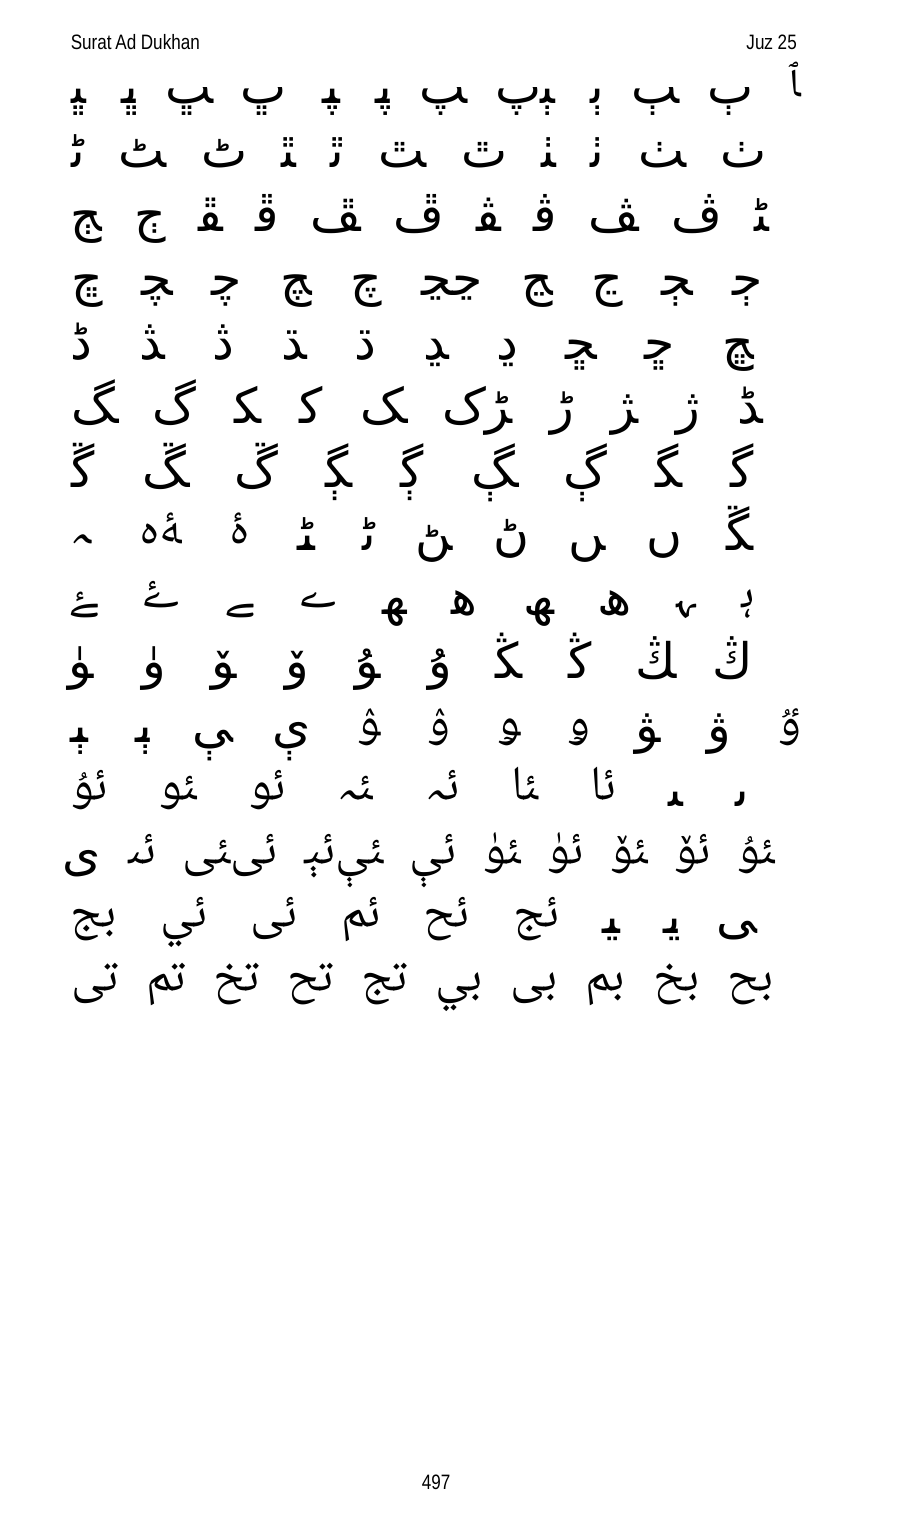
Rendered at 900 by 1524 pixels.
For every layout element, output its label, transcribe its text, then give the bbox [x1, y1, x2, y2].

text ﭩ ﭪ ﭫ ﭬ ﭭ ﭮ ﭯ ﭰ ﭱ ﭲ ﭳ [71, 188, 801, 252]
text ﭞ ﭟ ﭠ ﭡ ﭢ ﭣ ﭤ ﭥ ﭦ ﭧ ﭨ [71, 124, 801, 188]
text ﯨ ﯩ ﯪ ﯫ ﯬ ﯭ ﯮ ﯯ ﯰ [71, 762, 801, 826]
text ﮔ ﮕ ﮖ ﮗ ﮘ ﮙ ﮚ ﮛ ﮜ [71, 443, 801, 507]
text ﮝ ﮞ ﮟ ﮠ ﮡ ﮢ ﮣ ﮤ ﮥﮦ ﮧ [71, 507, 801, 571]
text ﭑ ﭒ ﭓ ﭔ ﭕﭖ ﭗ ﭘ ﭙ ﭚ ﭛ ﭜ ﭝ [71, 60, 801, 124]
text ﭴ ﭵ ﭶ ﭷ ﭸﭹ ﭺ ﭻ ﭼ ﭽ ﭾ [71, 252, 801, 315]
text ﯓ ﯔ ﯕ ﯖ ﯗ ﯘ ﯙ ﯚ ﯛ ﯜ [71, 635, 801, 698]
text ﯽ ﯾ ﯿ ﰀ ﰁ ﰂ ﰃ ﰄ ﰅ [71, 890, 801, 954]
text ﰆ ﰇ ﰈ ﰉ ﰊ ﰋ ﰌ ﰍ ﰎ ﰏ [71, 954, 801, 1018]
text ﭿ ﮀ ﮁ ﮂ ﮃ ﮄ ﮅ ﮆ ﮇ ﮈ [71, 315, 801, 379]
text ﯱ ﯲ ﯳ ﯴ ﯵ ﯶ ﯷﯸ ﯹﯺ ﯻ ﯼ [71, 826, 801, 890]
text ﯝ ﯞ ﯟ ﯠ ﯡ ﯢ ﯣ ﯤ ﯥ ﯦ ﯧ [71, 698, 801, 762]
text ﮨ ﮩ ﮪ ﮫ ﮬ ﮭ ﮮ ﮯ ﮰ ﮱ [71, 571, 801, 635]
text ﮉ ﮊ ﮋ ﮌ ﮍﮎ ﮏ ﮐ ﮑ ﮒ ﮓ [71, 379, 801, 443]
